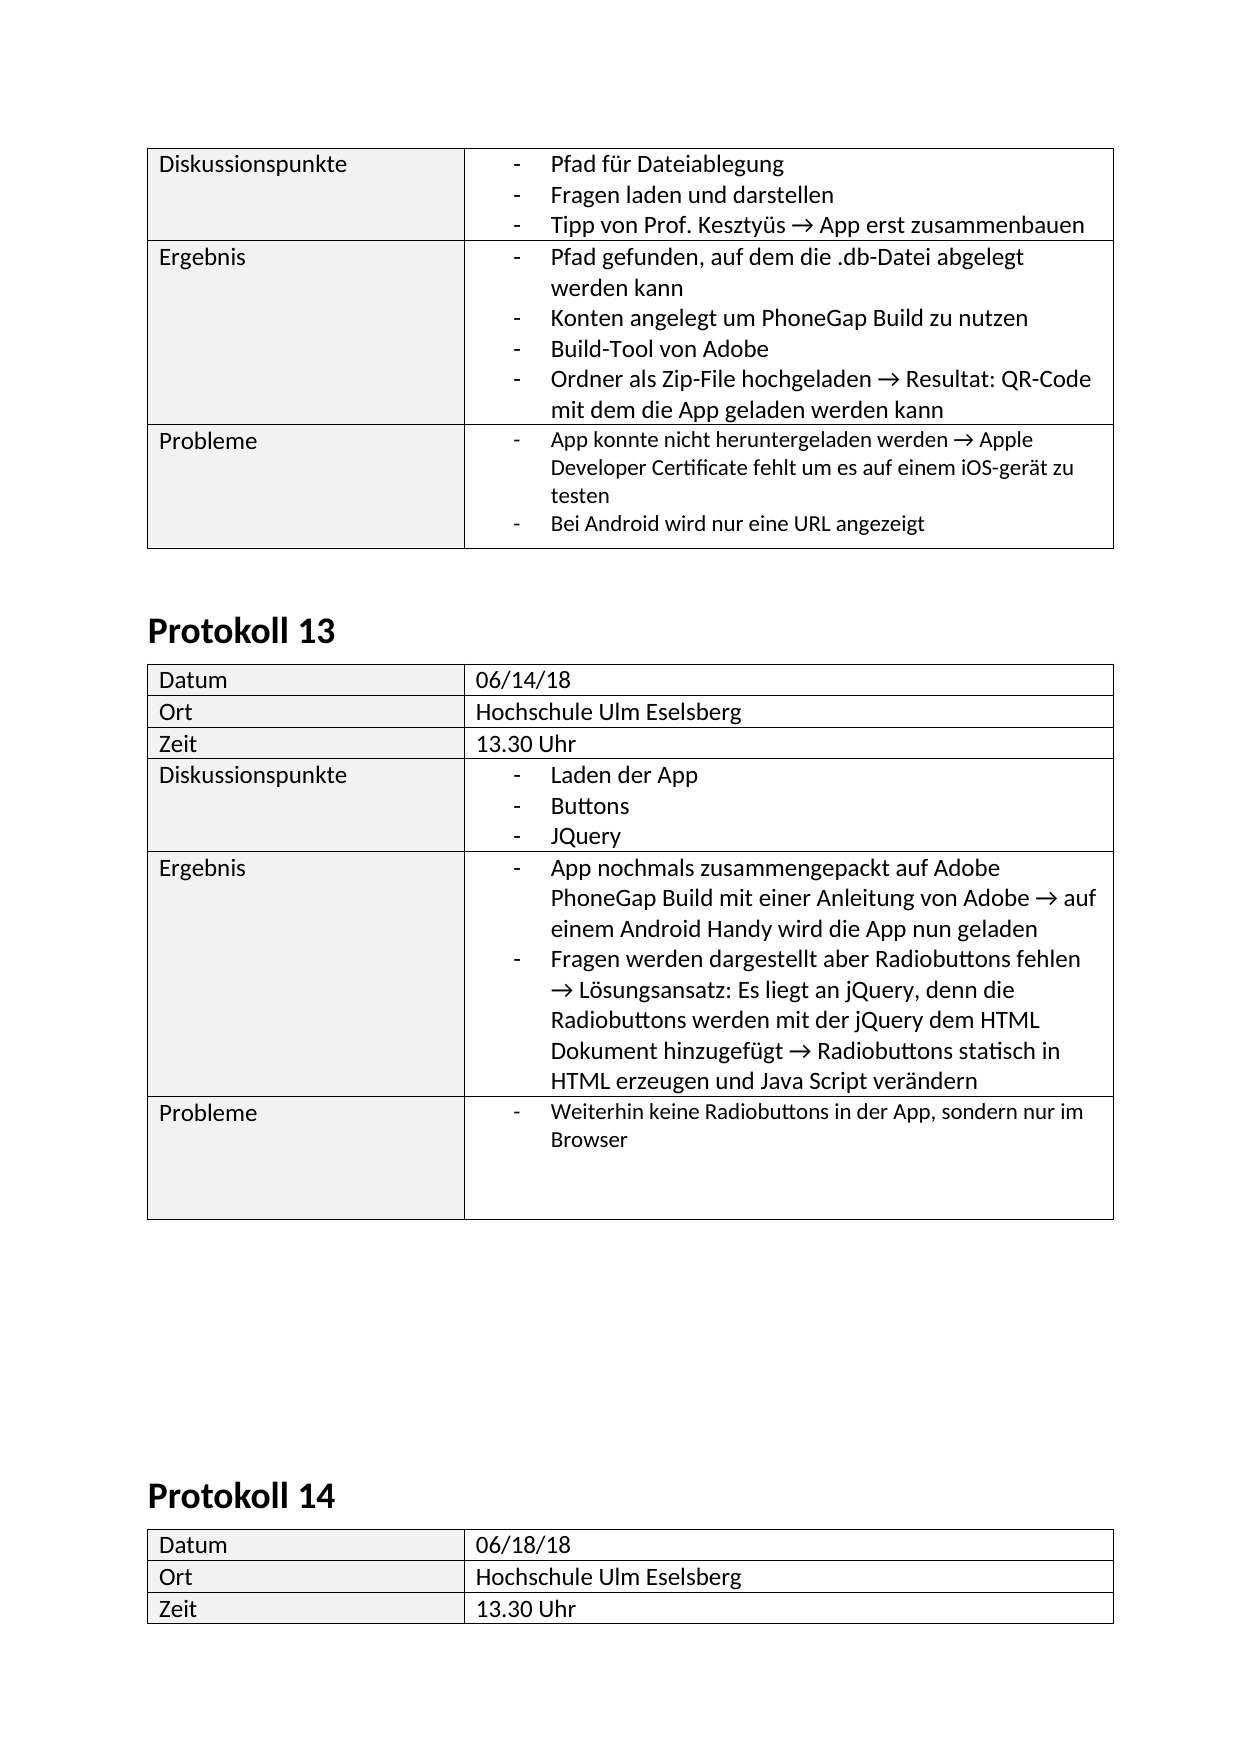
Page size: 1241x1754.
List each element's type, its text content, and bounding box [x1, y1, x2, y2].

table_header Datum [148, 665, 464, 695]
table_cell Laden der App Buttons JQuery [465, 759, 1113, 851]
table_header Datum [148, 1530, 464, 1560]
table_cell Hochschule Ulm Eselsberg [465, 1561, 1113, 1592]
table_cell Ergebnis [148, 852, 464, 1096]
table_cell App nochmals zusammengepackt auf Adobe PhoneGap Build mit einer Anleitung von Adobe → auf einem Android Handy wird die App nun geladen Fragen werden dargestellt aber Radiobuttons fehlen → Lösungsansatz: Es liegt an jQuery, denn die Radiobuttons werden mit der jQuery dem HTML Dokument hinzugefügt → Radiobuttons statisch in HTML erzeugen und Java Script verändern [465, 852, 1113, 1096]
table_cell Probleme [148, 1097, 464, 1219]
table_cell App konnte nicht heruntergeladen werden → Apple Developer Certificate fehlt um es auf einem iOS-gerät zu testen Bei Android wird nur eine URL angezeigt [465, 425, 1113, 547]
table_cell Diskussionspunkte [148, 149, 464, 240]
table_cell 13.30 Uhr [465, 728, 1113, 758]
table_cell Hochschule Ulm Eselsberg [465, 696, 1113, 727]
table_cell Probleme [148, 425, 464, 547]
table_cell Zeit [148, 1593, 464, 1623]
table_cell Weiterhin keine Radiobuttons in der App, sondern nur im Browser [465, 1097, 1113, 1219]
subtitle Protokoll 13 [148, 607, 1093, 653]
table_cell Ort [148, 1561, 464, 1592]
table_cell Zeit [148, 728, 464, 758]
table_cell 13.30 Uhr [465, 1593, 1113, 1623]
subtitle Protokoll 14 [148, 1472, 1093, 1518]
table_header 14.06.18 [465, 665, 1113, 695]
table_cell Diskussionspunkte [148, 759, 464, 851]
table_cell Pfad für Dateiablegung Fragen laden und darstellen Tipp von Prof. Kesztyüs → App erst zusammenbauen [465, 149, 1113, 240]
table_cell Ort [148, 696, 464, 727]
table_cell Ergebnis [148, 241, 464, 424]
table_header 18.06.18 [465, 1530, 1113, 1560]
table_cell Pfad gefunden, auf dem die .db-Datei abgelegt werden kann Konten angelegt um PhoneGap Build zu nutzen Build-Tool von Adobe Ordner als Zip-File hochgeladen → Resultat: QR-Code mit dem die App geladen werden kann [465, 241, 1113, 424]
